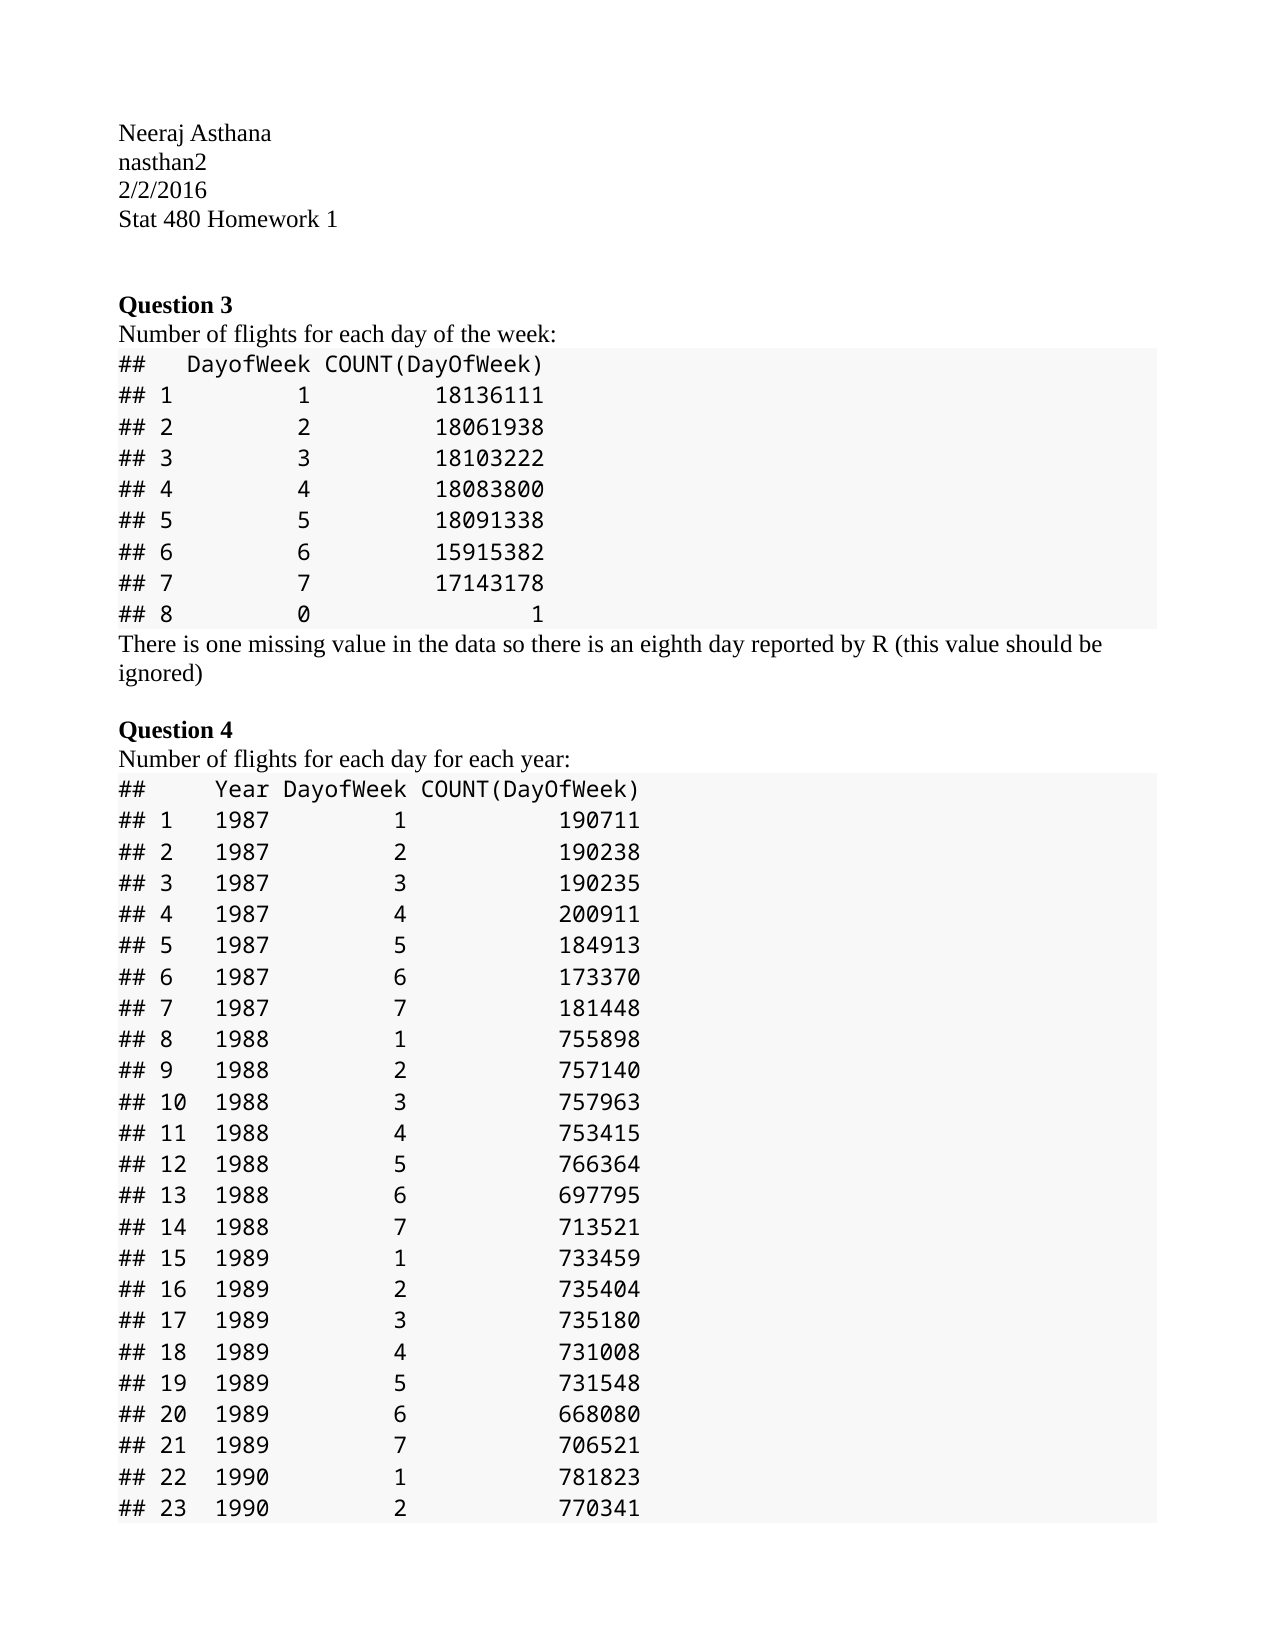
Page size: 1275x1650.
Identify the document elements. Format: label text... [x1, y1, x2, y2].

text ## Year DayofWeek COUNT(DayOfWeek) ## 1 1987 1 190711 ## 2 1987 2 190238 ## 3 1987 3 190235 ## 4 1987 4 200911 ## 5 1987 5 184913 ## 6 1987 6 173370 ## 7 1987 7 181448 ## 8 1988 1 755898 ## 9 1988 2 757140 ## 10 1988 3 757963 ## 11 1988 4 753415 ## 12 1988 5 766364 ## 13 1988 6 697795 ## 14 1988 7 713521 ## 15 1989 1 733459 ## 16 1989 2 735404 ## 17 1989 3 735180 ## 18 1989 4 731008 ## 19 1989 5 731548 ## 20 1989 6 668080 ## 21 1989 7 706521 ## 22 1990 1 781823 ## 23 1990 2 770341 [118, 773, 1157, 1523]
text Stat 480 Homework 1 [118, 204, 1157, 233]
text Question 4 [118, 716, 1157, 744]
text Question 3 [118, 291, 1157, 319]
text nasthan2 [118, 147, 1157, 176]
text Number of flights for each day of the week: [118, 319, 1157, 348]
text There is one missing value in the data so there is an eighth day reported by R (this value should be ignored) [118, 629, 1157, 687]
text 2/2/2016 [118, 176, 1157, 204]
text Neeraj Asthana [118, 118, 1157, 147]
text Number of flights for each day for each year: [118, 744, 1157, 773]
text ## DayofWeek COUNT(DayOfWeek) ## 1 1 18136111 ## 2 2 18061938 ## 3 3 18103222 ## 4 4 18083800 ## 5 5 18091338 ## 6 6 15915382 ## 7 7 17143178 ## 8 0 1 [118, 348, 1157, 629]
